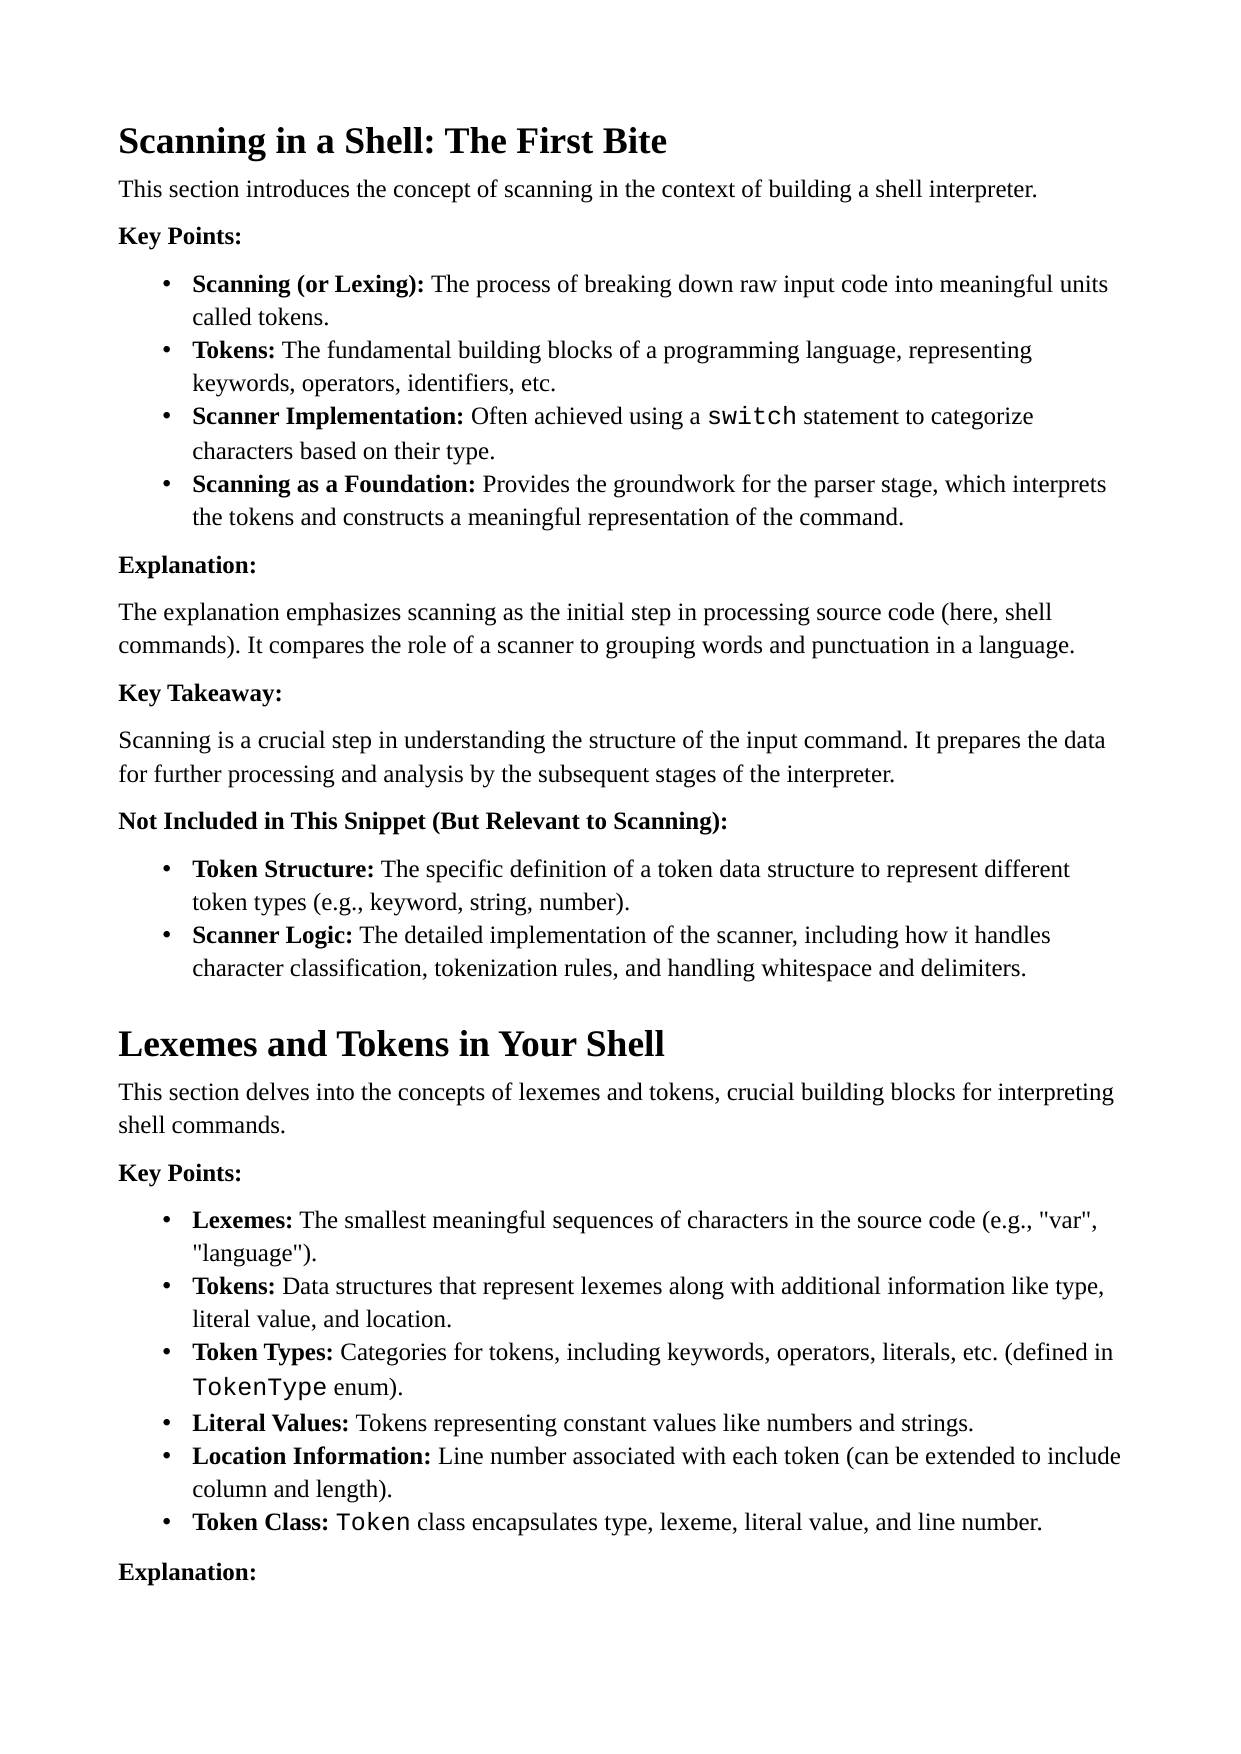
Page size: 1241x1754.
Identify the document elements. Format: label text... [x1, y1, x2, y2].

text Explanation: [118, 1557, 1122, 1586]
list Scanner Implementation: Often achieved using a switch statement to categorize characters based on their type. [162, 401, 1122, 465]
list Lexemes: The smallest meaningful sequences of characters in the source code (e.g., "var", "language"). [162, 1205, 1122, 1267]
text Key Points: [118, 221, 1122, 250]
text Key Takeaway: [118, 678, 1122, 707]
list Tokens: Data structures that represent lexemes along with additional information like type, literal value, and location. [162, 1271, 1122, 1333]
subtitle Scanning in a Shell: The First Bite [118, 118, 1122, 161]
text This section delves into the concepts of lexemes and tokens, crucial building blocks for interpreting shell commands. [118, 1077, 1122, 1139]
subtitle Lexemes and Tokens in Your Shell [118, 1021, 1122, 1064]
list Token Types: Categories for tokens, including keywords, operators, literals, etc. (defined in TokenType enum). [162, 1337, 1122, 1403]
list Scanning (or Lexing): The process of breaking down raw input code into meaningful units called tokens. [162, 269, 1122, 331]
list Token Structure: The specific definition of a token data structure to represent different token types (e.g., keyword, string, number). [162, 854, 1122, 916]
text The explanation emphasizes scanning as the initial step in processing source code (here, shell commands). It compares the role of a scanner to grouping words and punctuation in a language. [118, 597, 1122, 659]
text Scanning is a crucial step in understanding the structure of the input command. It prepares the data for further processing and analysis by the subsequent stages of the interpreter. [118, 726, 1122, 787]
text Explanation: [118, 550, 1122, 578]
list Scanner Logic: The detailed implementation of the scanner, including how it handles character classification, tokenization rules, and handling whitespace and delimiters. [162, 920, 1122, 982]
text Not Included in This Snippet (But Relevant to Scanning): [118, 806, 1122, 835]
list Literal Values: Tokens representing constant values like numbers and strings. [162, 1408, 1122, 1437]
text Key Points: [118, 1158, 1122, 1186]
list Location Information: Line number associated with each token (can be extended to include column and length). [162, 1441, 1122, 1503]
list Scanning as a Foundation: Provides the groundwork for the parser stage, which interprets the tokens and constructs a meaningful representation of the command. [162, 469, 1122, 531]
text This section introduces the concept of scanning in the context of building a shell interpreter. [118, 174, 1122, 202]
list Token Class: Token class encapsulates type, lexeme, literal value, and line number. [162, 1507, 1122, 1538]
list Tokens: The fundamental building blocks of a programming language, representing keywords, operators, identifiers, etc. [162, 335, 1122, 397]
